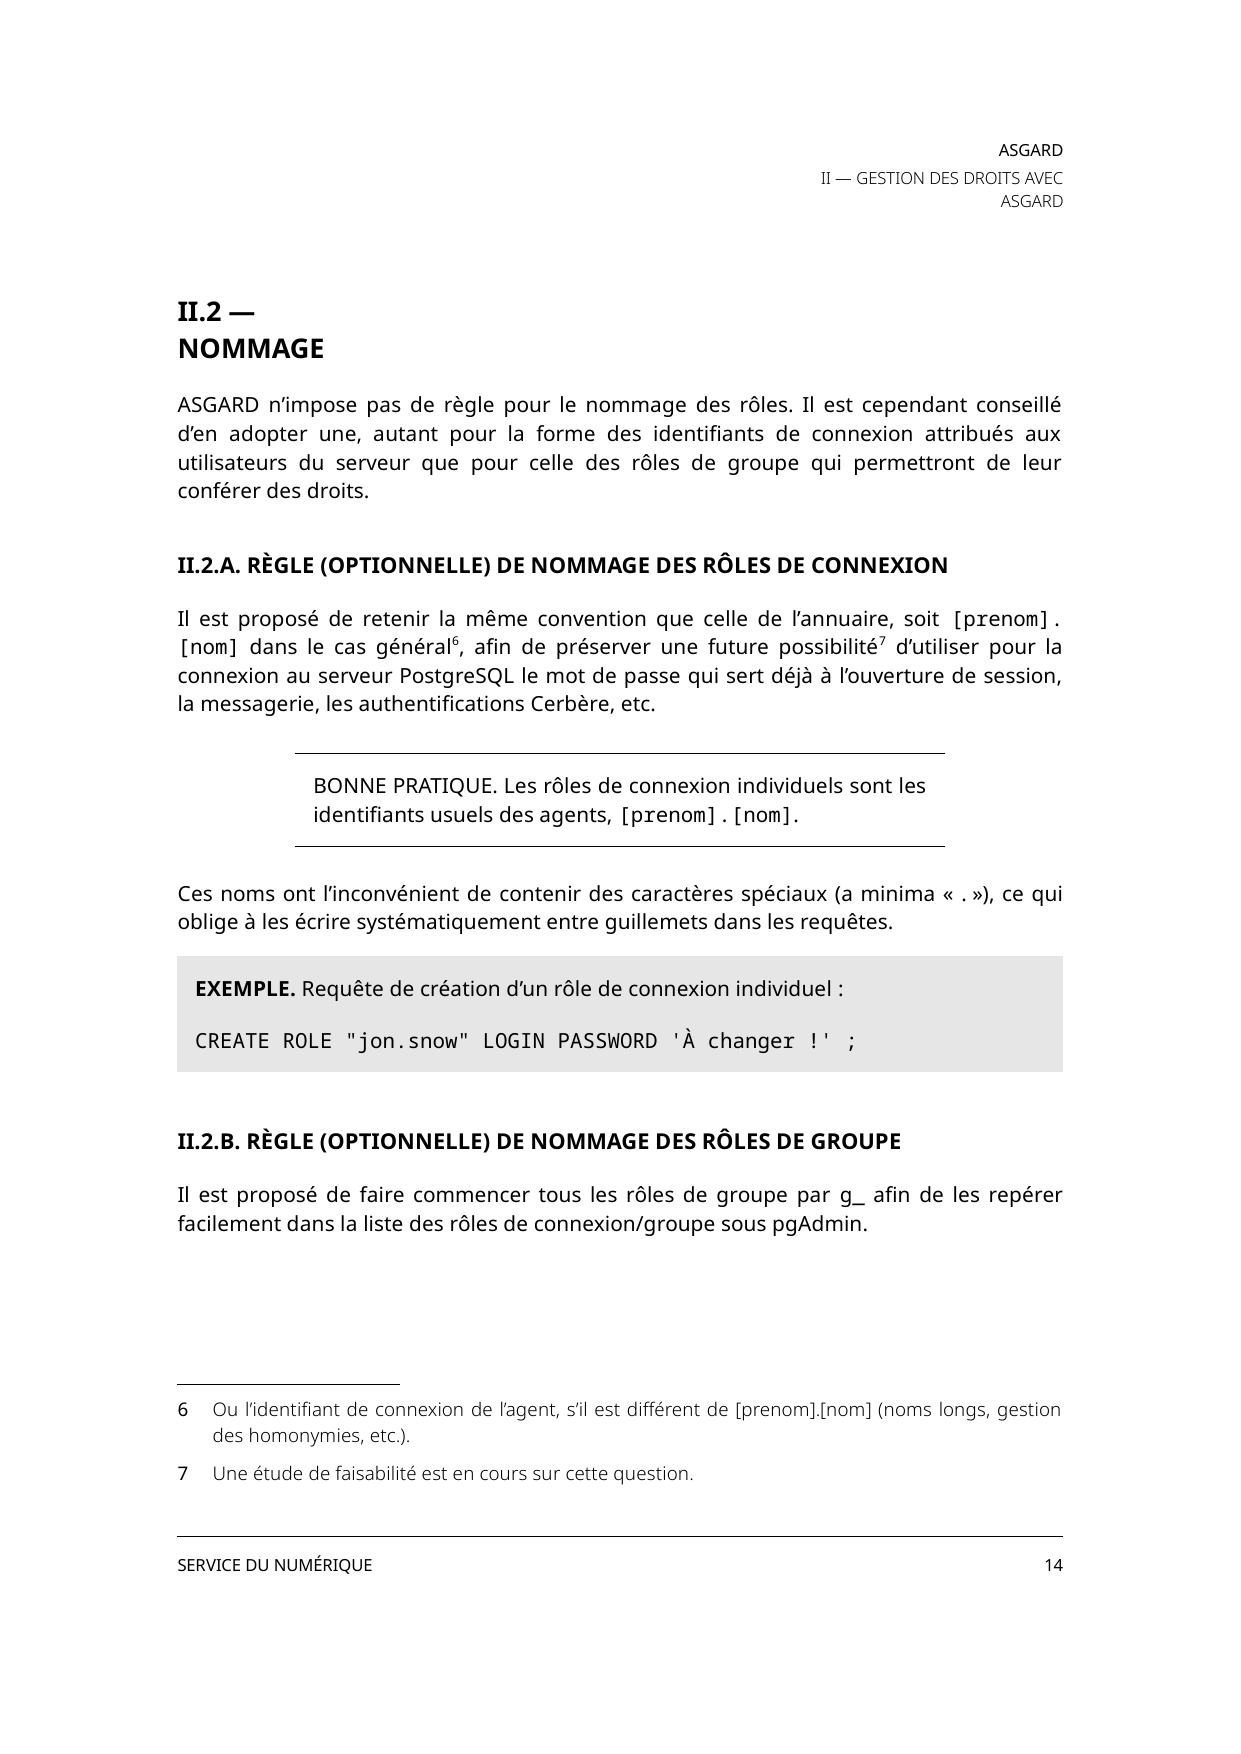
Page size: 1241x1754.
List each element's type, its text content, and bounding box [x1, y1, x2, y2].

text Une étude de faisabilité est en cours sur cette question. [177, 1460, 1063, 1486]
subtitle Règle (optionnelle) de nommage des rôles de groupe [177, 1120, 1063, 1159]
text BONNE PRATIQUE. Les rôles de connexion individuels sont les identifiants usuels des agents, [prenom].[nom]. [295, 754, 945, 846]
text Exemple. Requête de création d’un rôle de connexion individuel : [177, 956, 1063, 1002]
text CREATE ROLE "jon.snow" LOGIN PASSWORD 'À changer !' ; [177, 1008, 1063, 1072]
text Il est proposé de retenir la même convention que celle de l’annuaire, soit [prenom].[nom] dans le cas général, afin de préserver une future possibilité d’utiliser pour la connexion au serveur PostgreSQL le mot de passe qui sert déjà à l’ouverture de session, la messagerie, les authentifications Cerbère, etc. [177, 604, 1063, 718]
subtitle Nommage [177, 286, 1063, 369]
subtitle Règle (optionnelle) de nommage des rôles de connexion [177, 543, 1063, 582]
text Ces noms ont l’inconvénient de contenir des caractères spéciaux (a minima « . »), ce qui oblige à les écrire systématiquement entre guillemets dans les requêtes. [177, 878, 1063, 936]
text Il est proposé de faire commencer tous les rôles de groupe par g_ afin de les repérer facilement dans la liste des rôles de connexion/groupe sous pgAdmin. [177, 1180, 1063, 1237]
text ASGARD n’impose pas de règle pour le nommage des rôles. Il est cependant conseillé d’en adopter une, autant pour la forme des identifiants de connexion attribués aux utilisateurs du serveur que pour celle des rôles de groupe qui permettront de leur conférer des droits. [177, 390, 1063, 504]
text Ou l’identifiant de connexion de l’agent, s’il est différent de [prenom].[nom] (noms longs, gestion des homonymies, etc.). [177, 1396, 1063, 1448]
